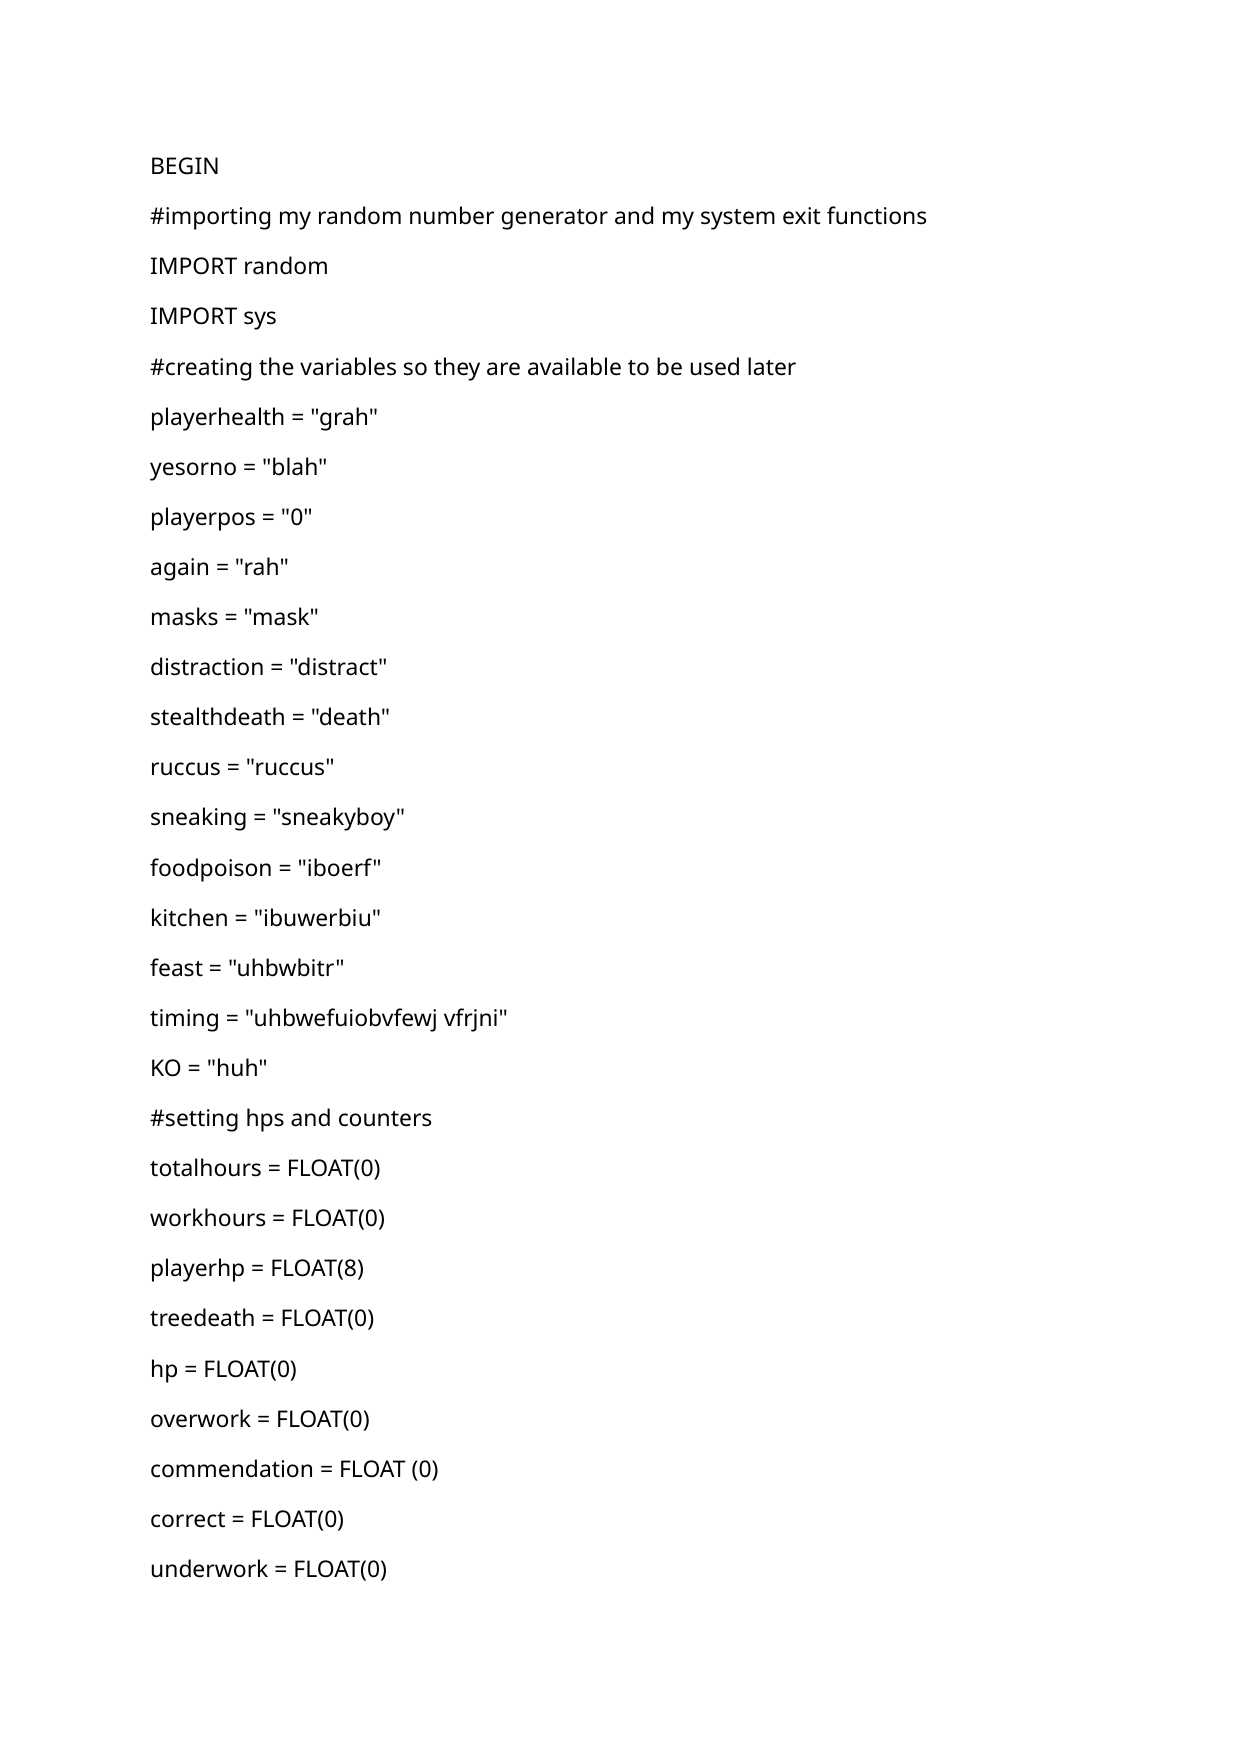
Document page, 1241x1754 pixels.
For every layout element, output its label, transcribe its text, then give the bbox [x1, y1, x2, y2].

text #setting hps and counters [150, 1102, 1090, 1133]
text IMPORT sys [150, 300, 1090, 332]
text foodpoison = "iboerf" [150, 851, 1090, 883]
text again = "rah" [150, 551, 1090, 582]
text KO = "huh" [150, 1052, 1090, 1083]
text playerhp = FLOAT(8) [150, 1252, 1090, 1283]
text underwork = FLOAT(0) [150, 1553, 1090, 1584]
text totalhours = FLOAT(0) [150, 1152, 1090, 1183]
text distraction = "distract" [150, 651, 1090, 682]
text yesorno = "blah" [150, 451, 1090, 482]
text hp = FLOAT(0) [150, 1352, 1090, 1384]
text treedeath = FLOAT(0) [150, 1302, 1090, 1334]
text playerhealth = "grah" [150, 401, 1090, 432]
text feast = "uhbwbitr" [150, 952, 1090, 983]
text timing = "uhbwefuiobvfewj vfrjni" [150, 1002, 1090, 1033]
text stealthdeath = "death" [150, 701, 1090, 732]
text masks = "mask" [150, 601, 1090, 632]
text commendation = FLOAT (0) [150, 1453, 1090, 1484]
text #creating the variables so they are available to be used later [150, 350, 1090, 382]
text overwork = FLOAT(0) [150, 1403, 1090, 1434]
text playerpos = "0" [150, 501, 1090, 532]
text correct = FLOAT(0) [150, 1503, 1090, 1534]
text #importing my random number generator and my system exit functions [150, 200, 1090, 231]
text BEGIN [150, 150, 1090, 181]
text workhours = FLOAT(0) [150, 1202, 1090, 1233]
text IMPORT random [150, 250, 1090, 281]
text kitchen = "ibuwerbiu" [150, 902, 1090, 933]
text ruccus = "ruccus" [150, 751, 1090, 782]
text sneaking = "sneakyboy" [150, 801, 1090, 833]
